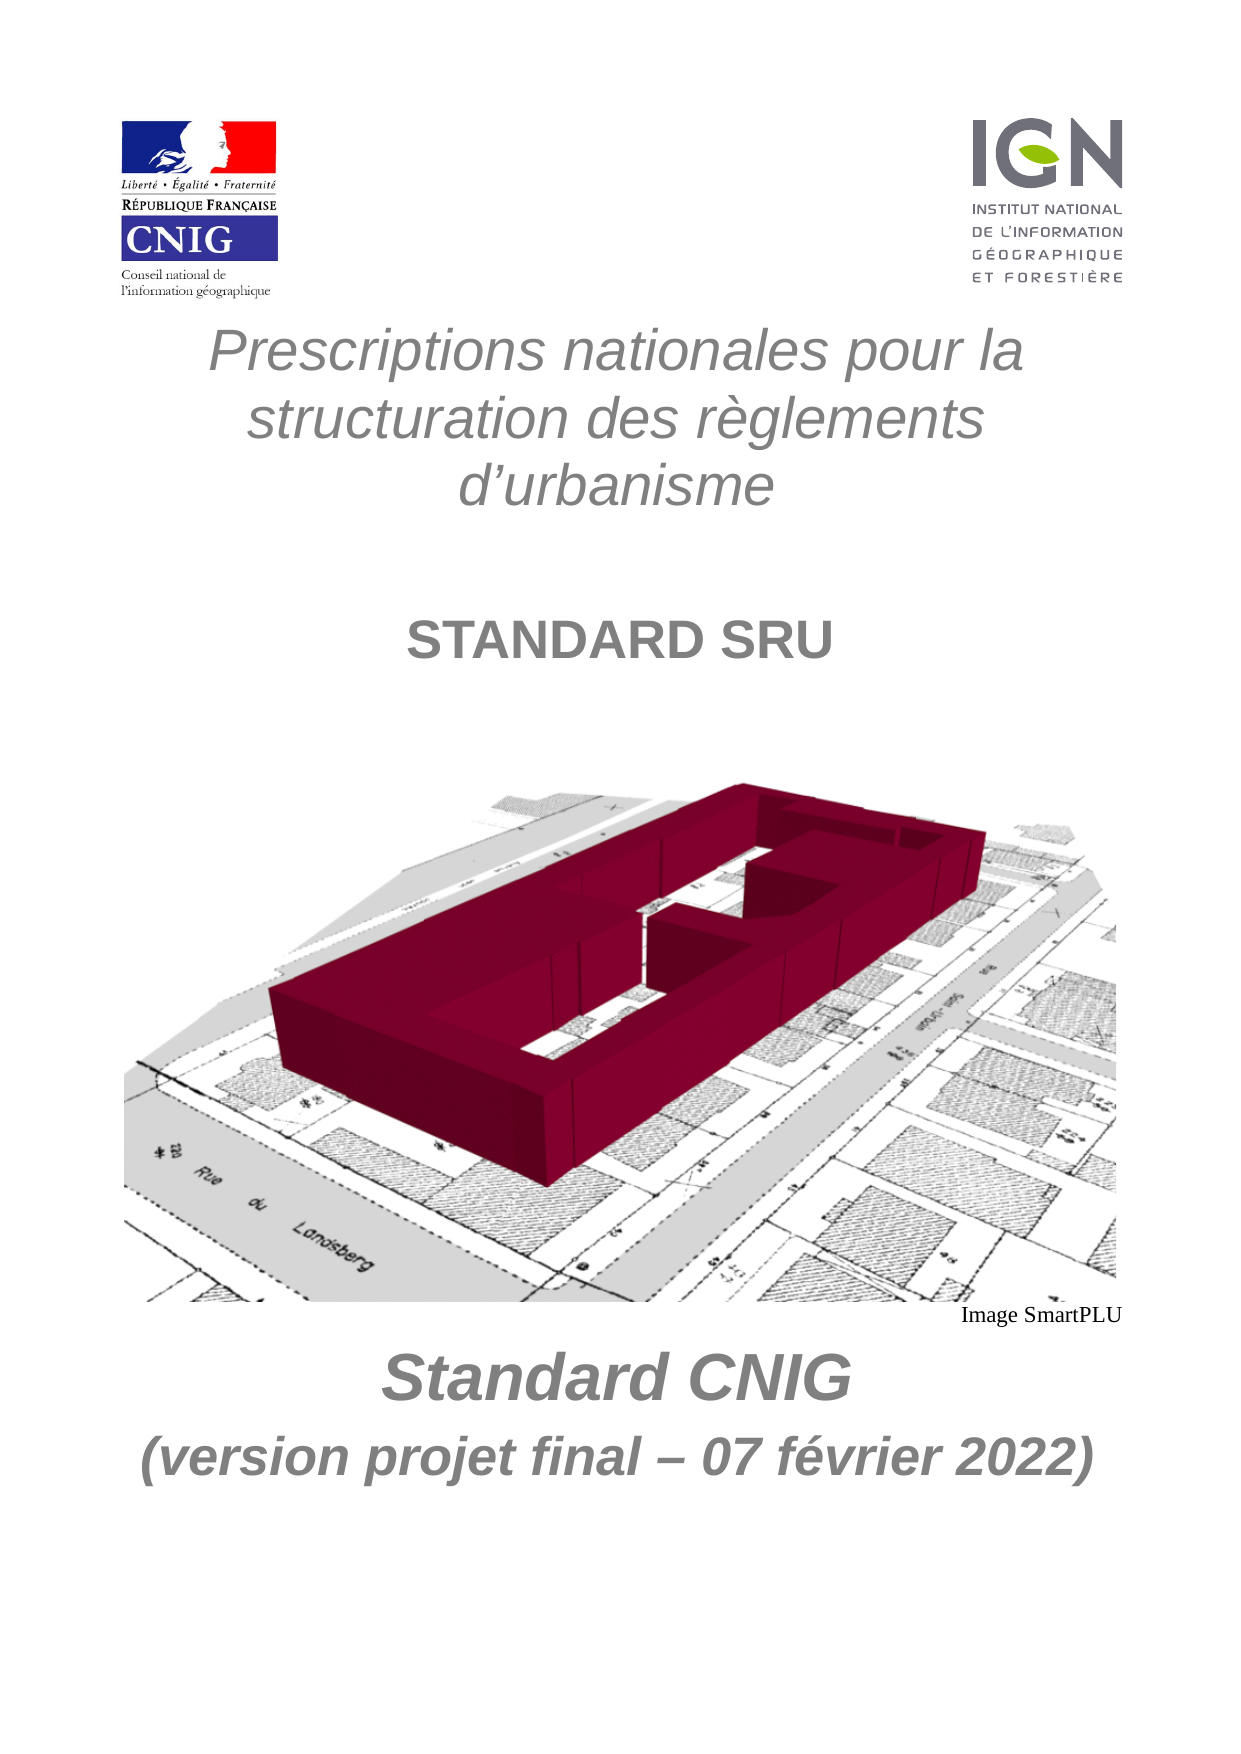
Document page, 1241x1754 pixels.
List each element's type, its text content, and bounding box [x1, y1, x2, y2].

table_cell Image SmartPLU [118, 744, 1122, 1328]
table_cell STANDARD SRU [118, 525, 1122, 743]
table_cell Prescriptions nationales pour la structuration des règlements d’urbanisme [118, 309, 1122, 525]
table_header [118, 118, 453, 309]
table_header [453, 118, 787, 309]
picture [118, 118, 280, 305]
picture [124, 743, 1117, 1302]
table_cell Standard CNIG (version projet final – 07 février 2022) [118, 1328, 1122, 1487]
table_header [788, 118, 1122, 309]
table_header [1074, 118, 1122, 158]
